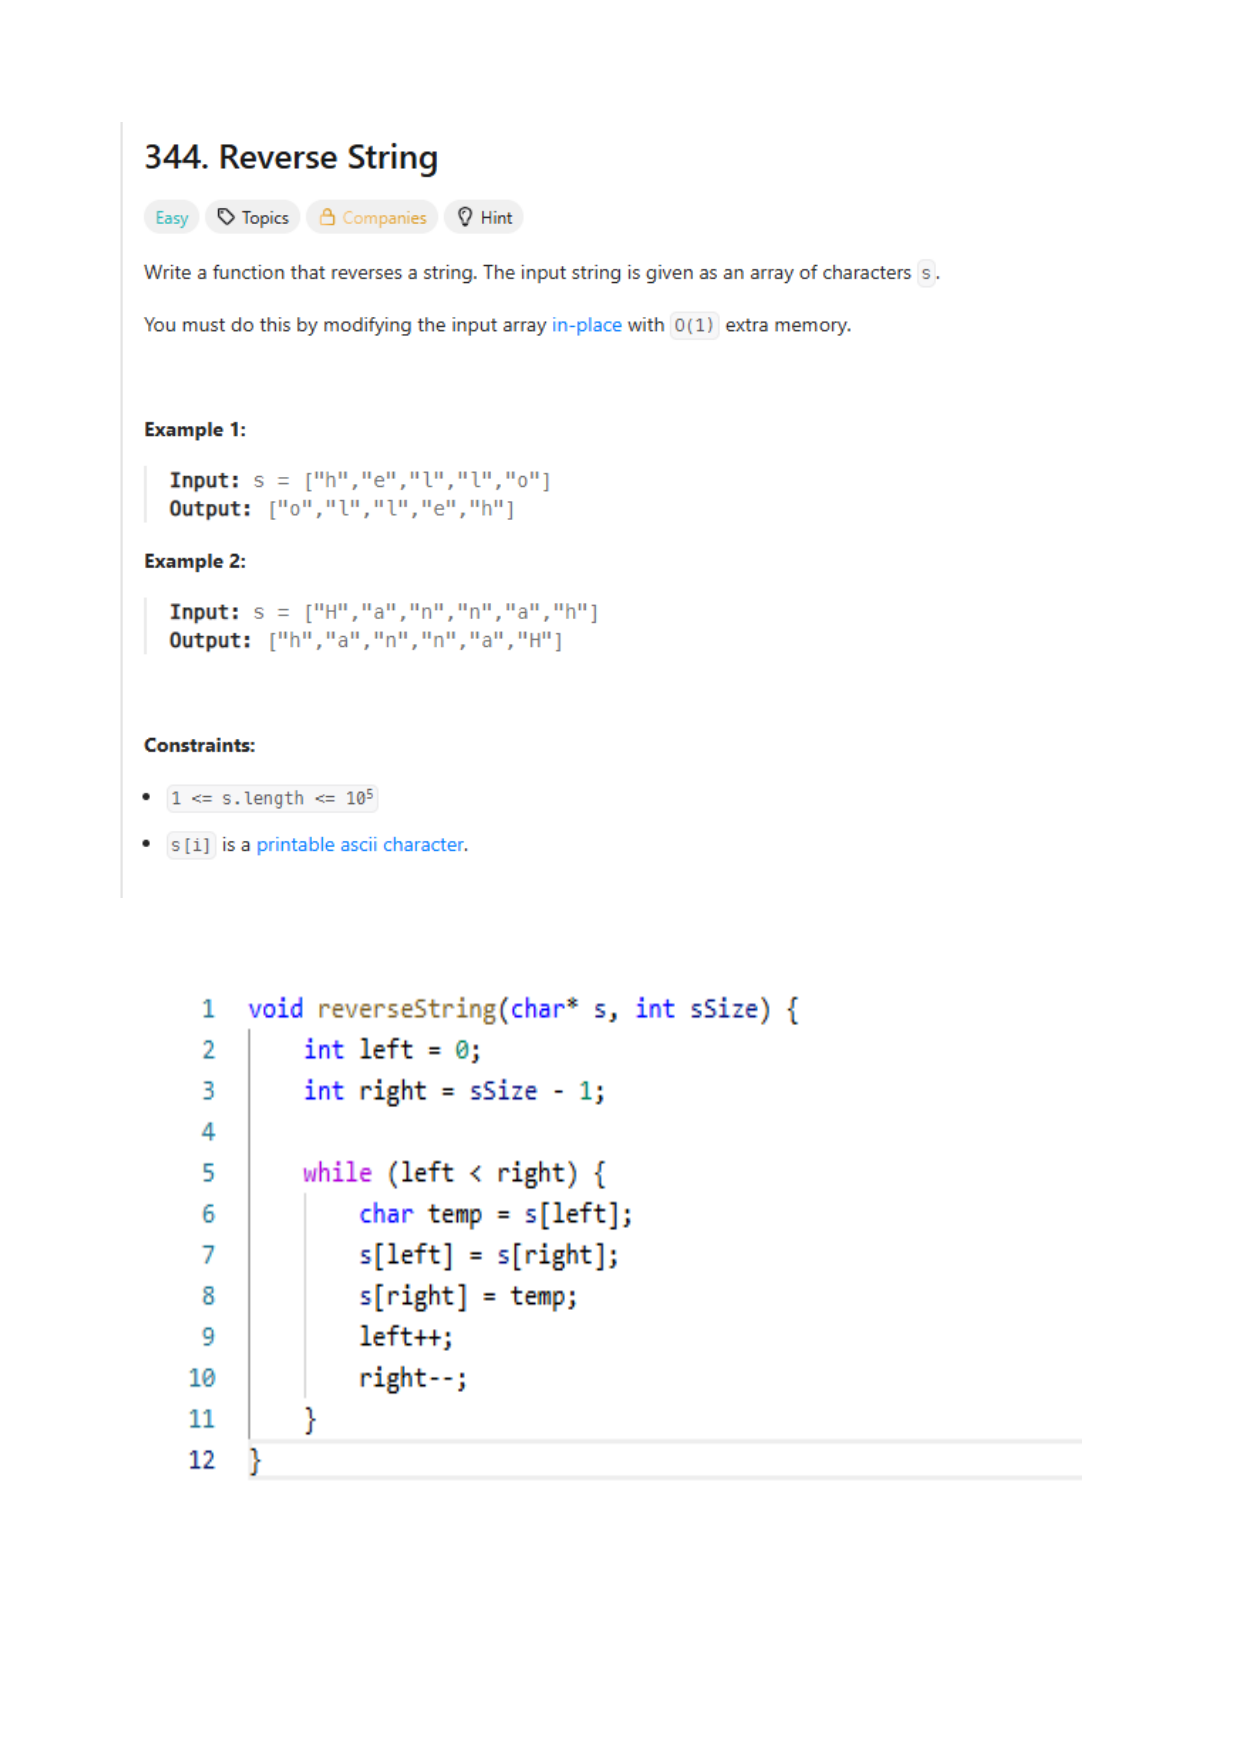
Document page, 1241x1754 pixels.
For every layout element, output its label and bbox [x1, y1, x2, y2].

picture [120, 122, 1115, 898]
picture [158, 984, 1082, 1581]
